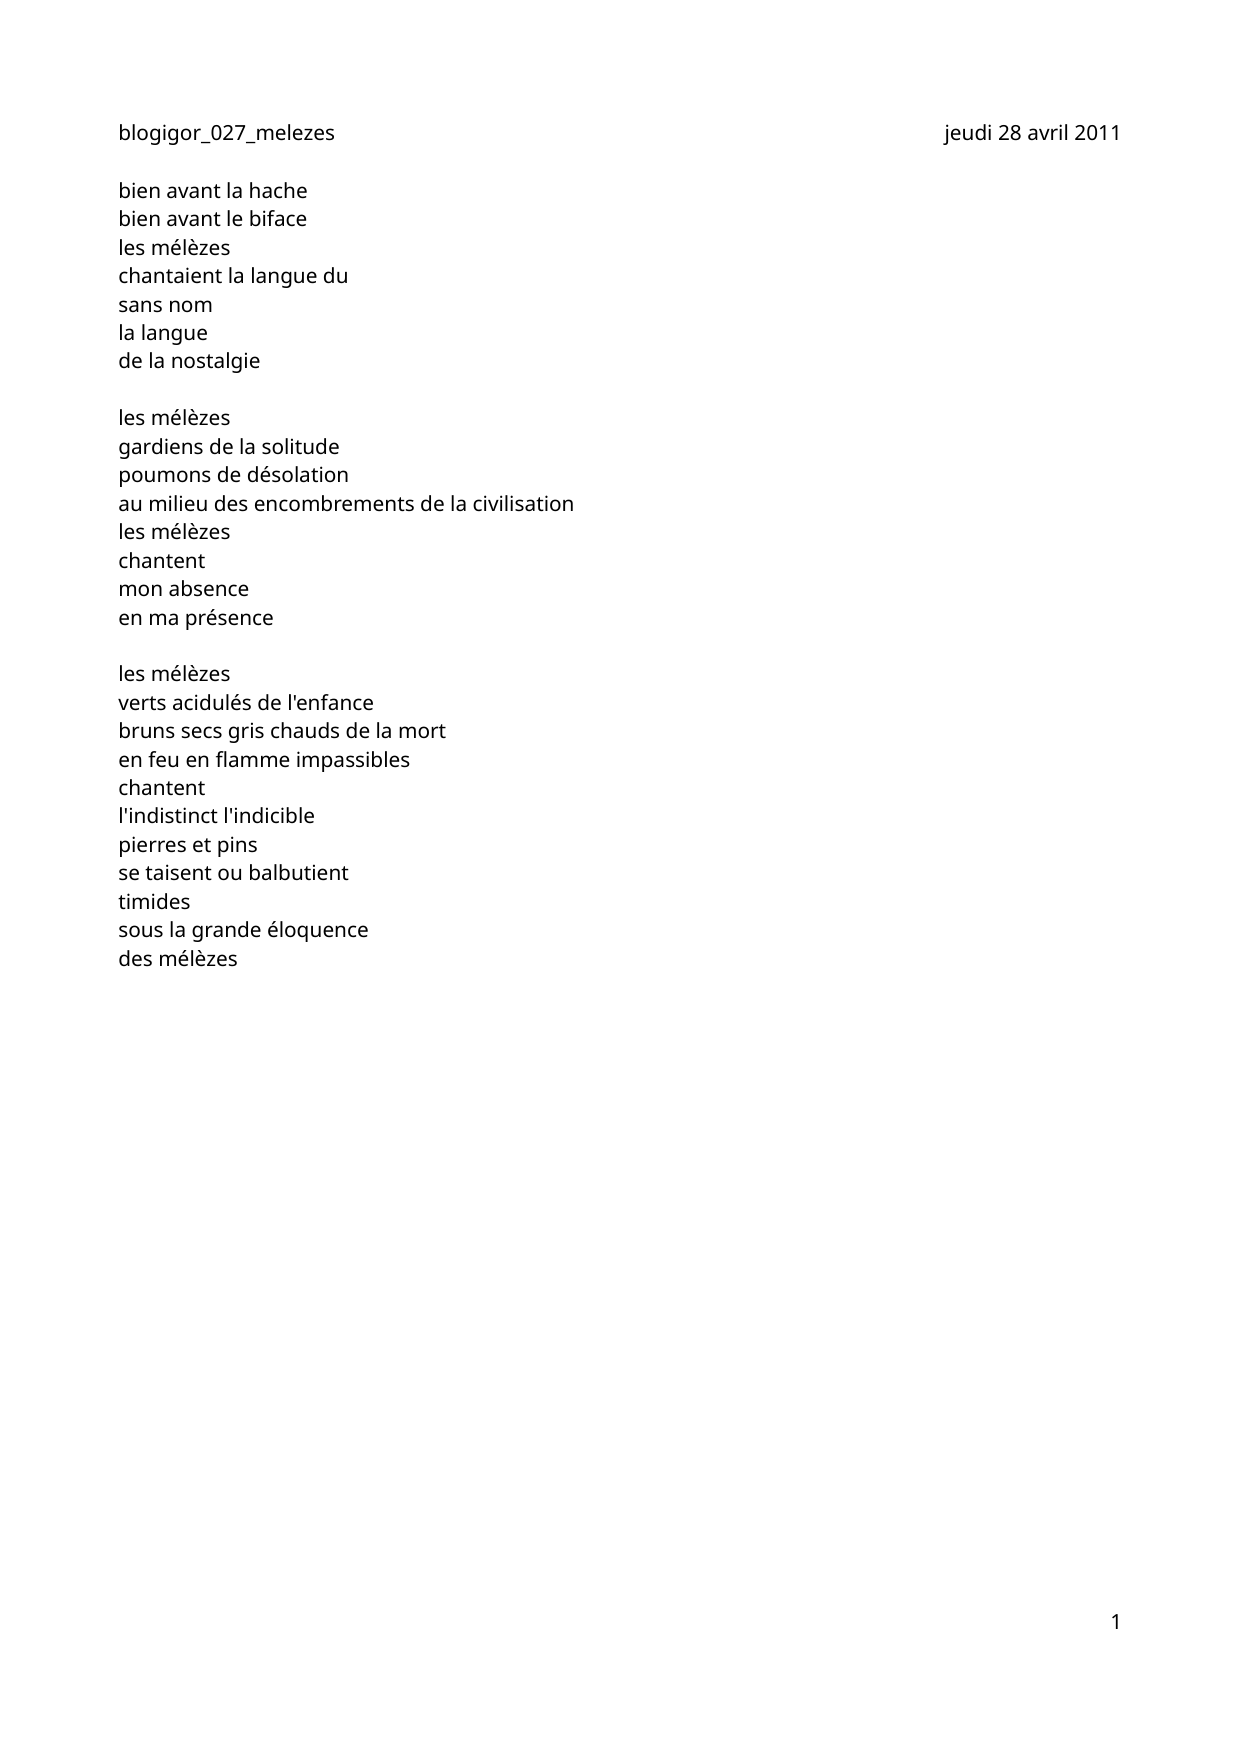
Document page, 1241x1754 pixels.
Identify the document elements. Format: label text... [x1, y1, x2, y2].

text les mélèzes gardiens de la solitude poumons de désolation au milieu des encombrements de la civilisation les mélèzes chantent mon absence en ma présence [118, 403, 1122, 631]
text bien avant la hache bien avant le biface les mélèzes chantaient la langue du sans nom la langue de la nostalgie [118, 176, 1122, 375]
text les mélèzes verts acidulés de l'enfance bruns secs gris chauds de la mort en feu en flamme impassibles chantent l'indistinct l'indicible pierres et pins se taisent ou balbutient timides sous la grande éloquence des mélèzes [118, 659, 1122, 972]
